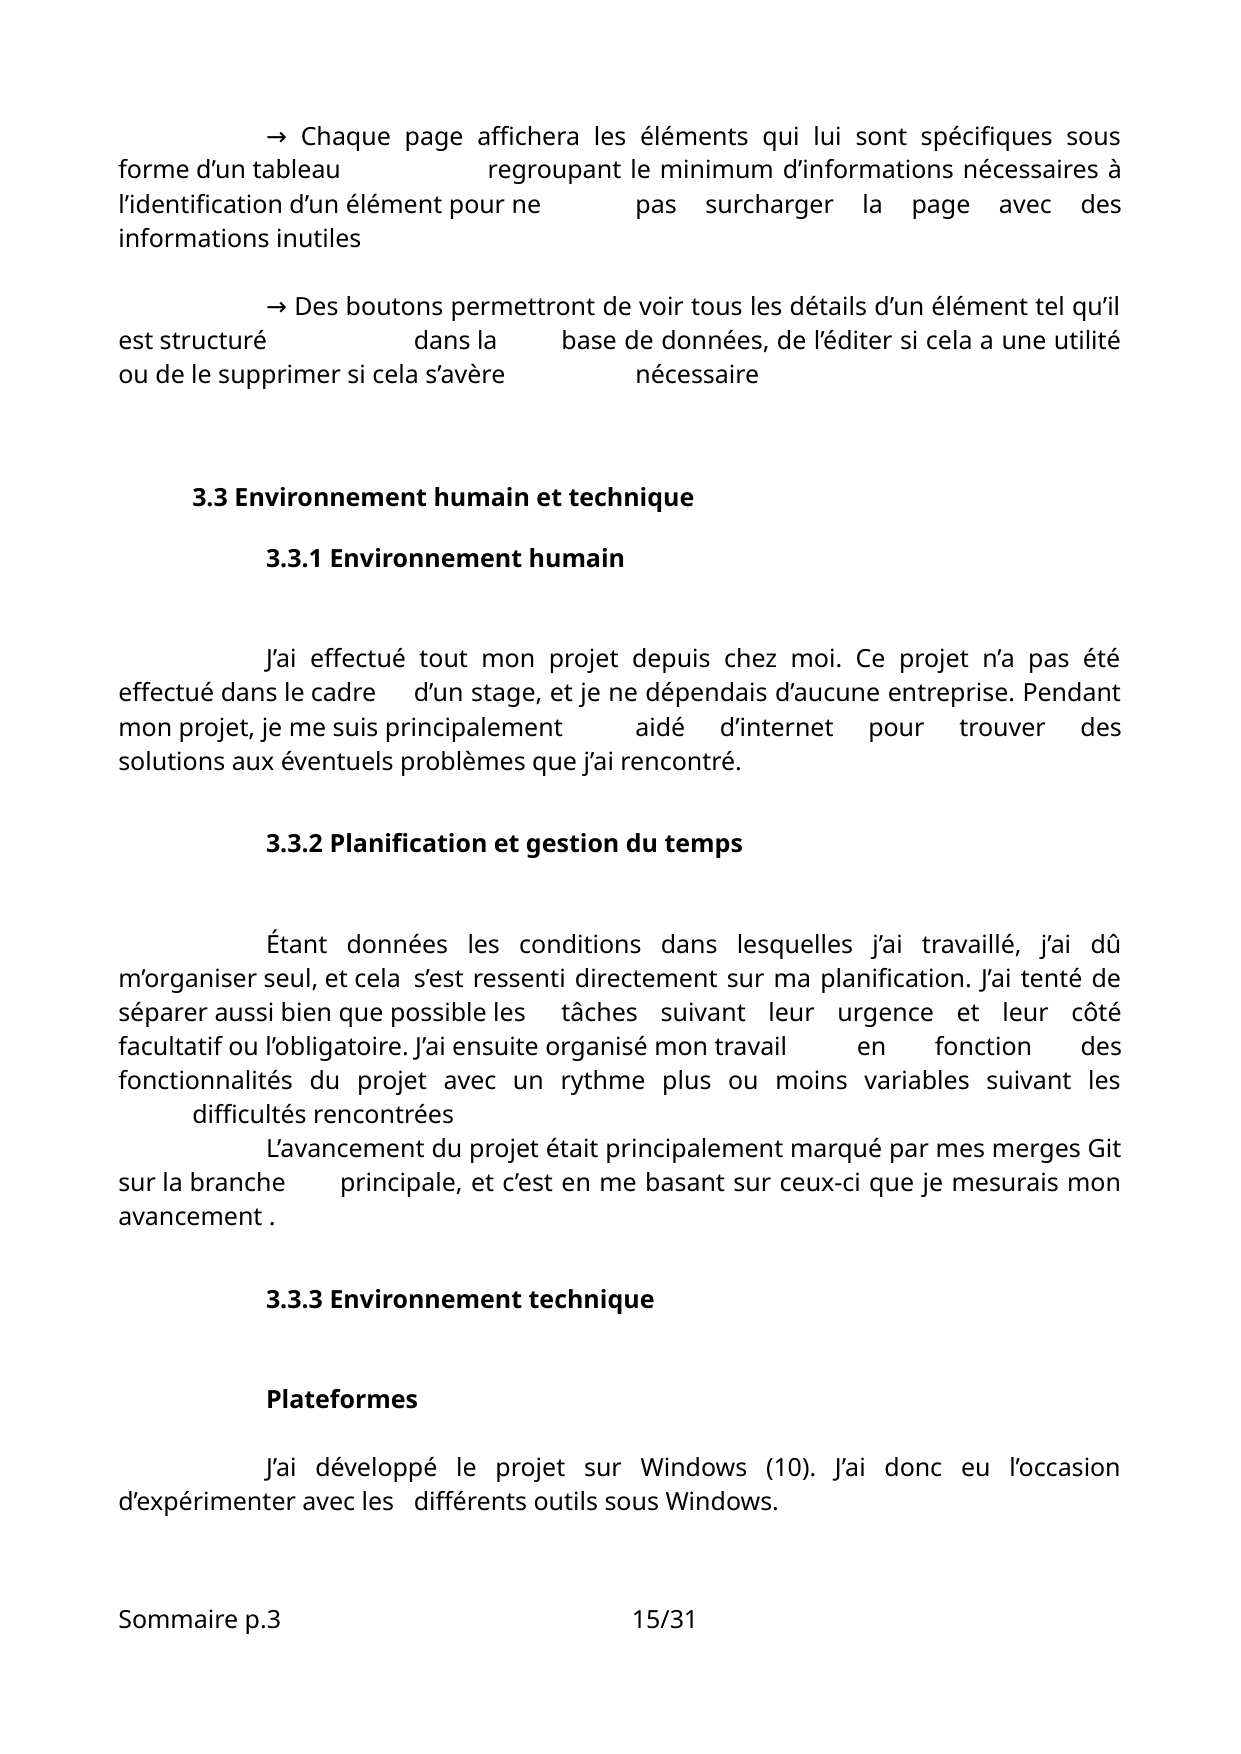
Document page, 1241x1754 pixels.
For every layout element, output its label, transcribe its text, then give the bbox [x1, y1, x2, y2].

text J’ai effectué tout mon projet depuis chez moi. Ce projet n’a pas été effectué dans le cadre d’un stage, et je ne dépendais d’aucune entreprise. Pendant mon projet, je me suis principalement aidé d’internet pour trouver des solutions aux éventuels problèmes que j’ai rencontré. [118, 641, 1122, 777]
text J’ai développé le projet sur Windows (10). J’ai donc eu l’occasion d’expérimenter avec les différents outils sous Windows. [118, 1450, 1122, 1518]
text L’avancement du projet était principalement marqué par mes merges Git sur la branche principale, et c’est en me basant sur ceux-ci que je mesurais mon avancement . [118, 1131, 1122, 1233]
subtitle 3.3.1 Environnement humain [118, 541, 1122, 575]
text Plateformes [118, 1382, 1122, 1416]
subtitle 3.3 Environnement humain et technique [118, 479, 1122, 514]
subtitle 3.3.2 Planification et gestion du temps [118, 826, 1122, 860]
subtitle 3.3.3 Environnement technique [118, 1281, 1122, 1316]
text → Des boutons permettront de voir tous les détails d’un élément tel qu’il est structuré dans la base de données, de l’éditer si cela a une utilité ou de le supprimer si cela s’avère nécessaire [118, 288, 1122, 391]
text → Chaque page affichera les éléments qui lui sont spécifiques sous forme d’un tableau regroupant le minimum d’informations nécessaires à l’identification d’un élément pour ne pas surcharger la page avec des informations inutiles [118, 118, 1122, 254]
text Étant données les conditions dans lesquelles j’ai travaillé, j’ai dû m’organiser seul, et cela s’est ressenti directement sur ma planification. J’ai tenté de séparer aussi bien que possible les tâches suivant leur urgence et leur côté facultatif ou l’obligatoire. J’ai ensuite organisé mon travail en fonction des fonctionnalités du projet avec un rythme plus ou moins variables suivant les difficultés rencontrées [118, 926, 1122, 1131]
